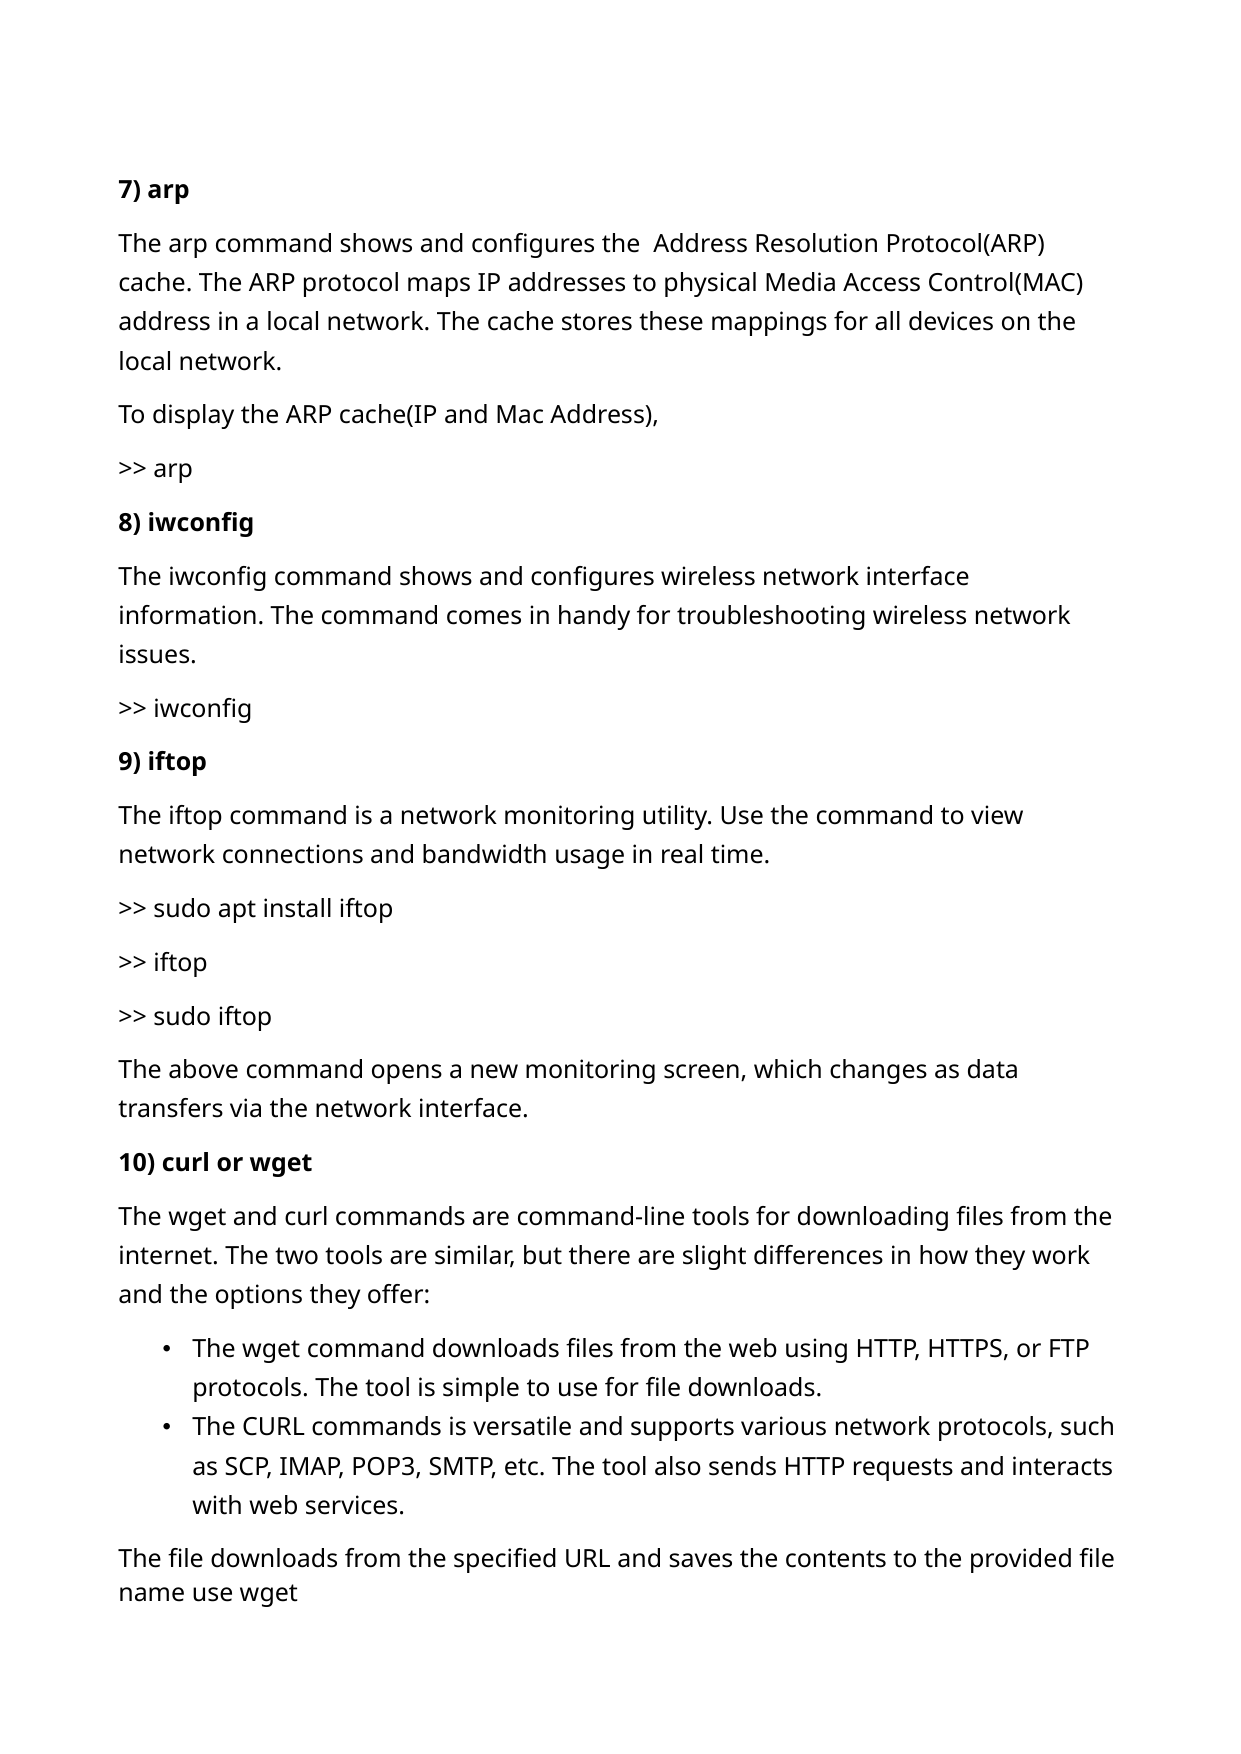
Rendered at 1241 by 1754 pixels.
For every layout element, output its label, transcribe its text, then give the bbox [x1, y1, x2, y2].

text The arp command shows and configures the Address Resolution Protocol(ARP) cache. The ARP protocol maps IP addresses to physical Media Access Control(MAC) address in a local network. The cache stores these mappings for all devices on the local network. [118, 226, 1122, 377]
text 8) iwconfig [118, 504, 1122, 538]
text The file downloads from the specified URL and saves the contents to the provided file name use wget [118, 1541, 1122, 1609]
text 7) arp [118, 172, 1122, 206]
text The iwconfig command shows and configures wireless network interface information. The command comes in handy for troubleshooting wireless network issues. [118, 558, 1122, 671]
text >> arp [118, 451, 1122, 485]
text To display the ARP cache(IP and Mac Address), [118, 397, 1122, 431]
text 10) curl or wget [118, 1145, 1122, 1179]
text >> sudo apt install iftop [118, 891, 1122, 925]
text 9) iftop [118, 744, 1122, 778]
text >> iwconfig [118, 690, 1122, 724]
text The iftop command is a network monitoring utility. Use the command to view network connections and bandwidth usage in real time. [118, 798, 1122, 871]
list The wget command downloads files from the web using HTTP, HTTPS, or FTP protocols. The tool is simple to use for file downloads. [162, 1331, 1122, 1404]
text >> sudo iftop [118, 998, 1122, 1032]
text >> iftop [118, 944, 1122, 978]
text The wget and curl commands are command-line tools for downloading files from the internet. The two tools are similar, but there are slight differences in how they work and the options they offer: [118, 1198, 1122, 1311]
text The above command opens a new monitoring screen, which changes as data transfers via the network interface. [118, 1052, 1122, 1125]
list The CURL commands is versatile and supports various network protocols, such as SCP, IMAP, POP3, SMTP, etc. The tool also sends HTTP requests and interacts with web services. [162, 1409, 1122, 1521]
